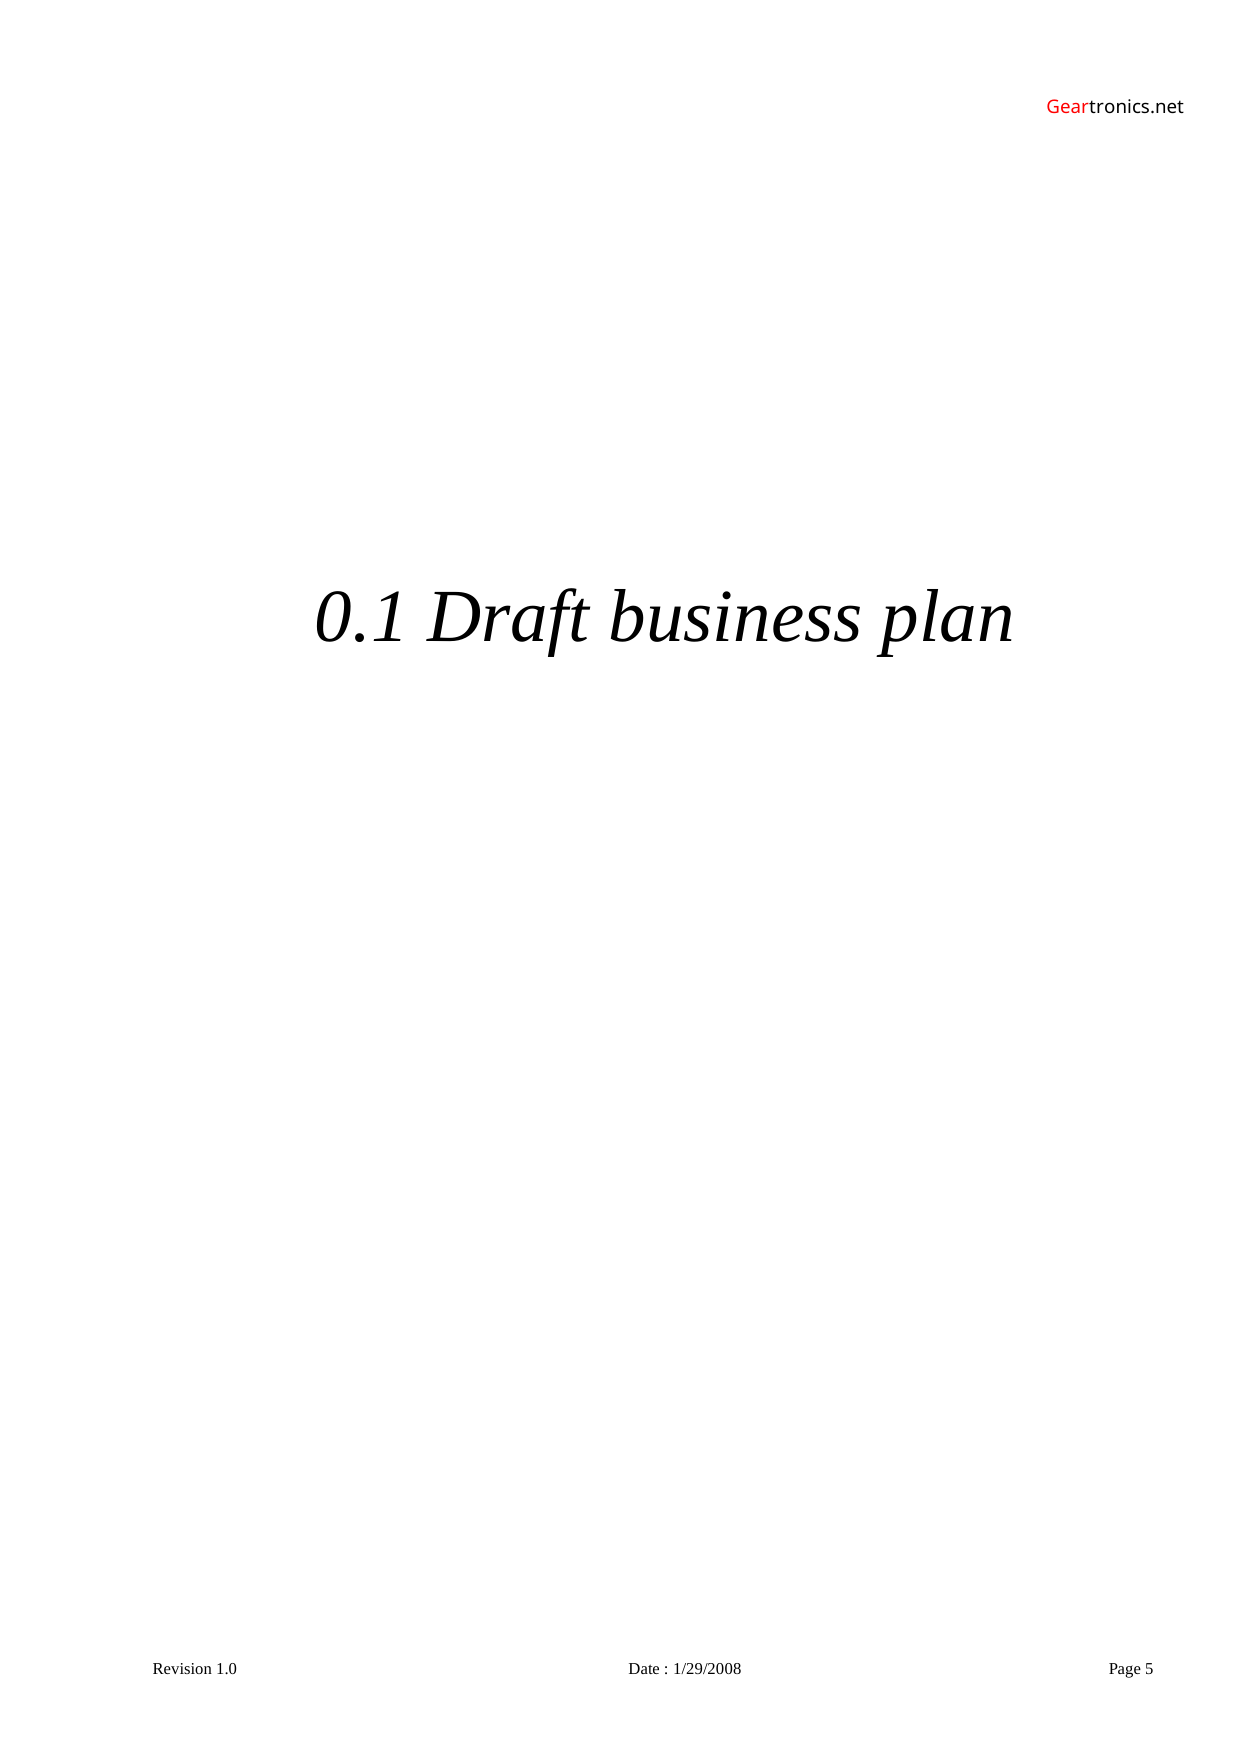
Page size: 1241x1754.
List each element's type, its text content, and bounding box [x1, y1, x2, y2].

list 1 Draft business plan [152, 574, 1184, 657]
